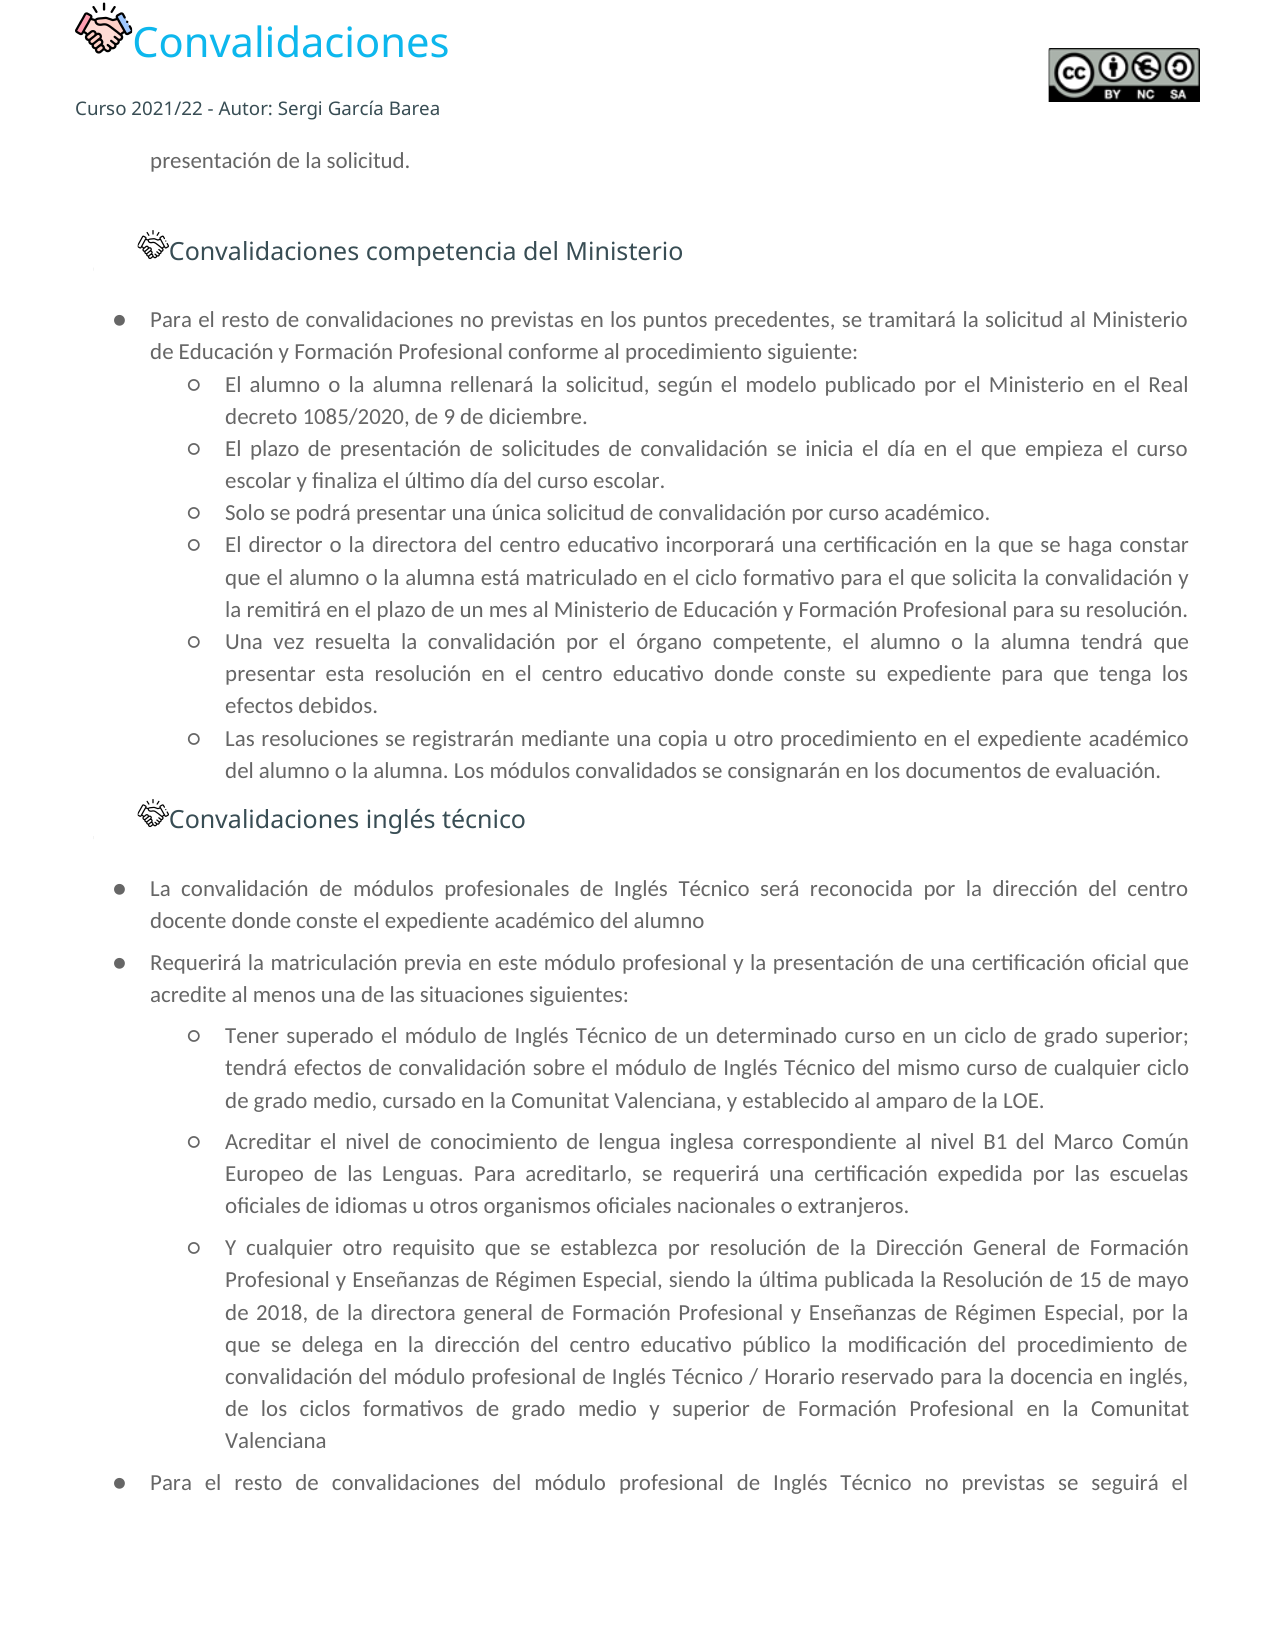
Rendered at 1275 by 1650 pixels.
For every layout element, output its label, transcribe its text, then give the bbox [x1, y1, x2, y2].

picture [75, 0, 133, 57]
list Tener superado el módulo de Inglés Técnico de un determinado curso en un ciclo de grado superior; tendrá efectos de convalidación sobre el módulo de Inglés Técnico del mismo curso de cualquier ciclo de grado medio, cursado en la Comunitat Valenciana, y establecido al amparo de la LOE. [187, 1021, 1191, 1114]
picture [137, 797, 169, 829]
list presentación de la solicitud. [112, 146, 1191, 174]
list Una vez resuelta la convalidación por el órgano competente, el alumno o la alumna tendrá que presentar esta resolución en el centro educativo donde conste su expediente para que tenga los efectos debidos. [187, 627, 1191, 719]
list Para el resto de convalidaciones no previstas en los puntos precedentes, se tramitará la solicitud al Ministerio de Educación y Formación Profesional conforme al procedimiento siguiente: [112, 305, 1191, 366]
picture [137, 228, 169, 261]
text Convalidaciones competencia del Ministerio [137, 229, 1117, 267]
list El director o la directora del centro educativo incorporará una certificación en la que se haga constar que el alumno o la alumna está matriculado en el ciclo formativo para el que solicita la convalidación y la remitirá en el plazo de un mes al Ministerio de Educación y Formación Profesional para su resolución. [187, 531, 1191, 623]
list El plazo de presentación de solicitudes de convalidación se inicia el día en el que empieza el curso escolar y finaliza el último día del curso escolar. [187, 434, 1191, 494]
picture [1048, 48, 1200, 102]
text Convalidaciones inglés técnico [137, 797, 1117, 836]
list El alumno o la alumna rellenará la solicitud, según el modelo publicado por el Ministerio en el Real decreto 1085/2020, de 9 de diciembre. [187, 370, 1191, 430]
list Solo se podrá presentar una única solicitud de convalidación por curso académico. [187, 498, 1191, 526]
list Y cualquier otro requisito que se establezca por resolución de la Dirección General de Formación Profesional y Enseñanzas de Régimen Especial, siendo la última publicada la Resolución de 15 de mayo de 2018, de la directora general de Formación Profesional y Enseñanzas de Régimen Especial, por la que se delega en la dirección del centro educativo público la modificación del procedimiento de convalidación del módulo profesional de Inglés Técnico / Horario reservado para la docencia en inglés, de los ciclos formativos de grado medio y superior de Formación Profesional en la Comunitat Valenciana [187, 1233, 1191, 1454]
list Acreditar el nivel de conocimiento de lengua inglesa correspondiente al nivel B1 del Marco Común Europeo de las Lenguas. Para acreditarlo, se requerirá una certificación expedida por las escuelas oficiales de idiomas u otros organismos oficiales nacionales o extranjeros. [187, 1127, 1191, 1220]
list Requerirá la matriculación previa en este módulo profesional y la presentación de una certificación oficial que acredite al menos una de las situaciones siguientes: [112, 948, 1191, 1008]
list Para el resto de convalidaciones del módulo profesional de Inglés Técnico no previstas se seguirá el [112, 1468, 1191, 1496]
list La convalidación de módulos profesionales de Inglés Técnico será reconocida por la dirección del centro docente donde conste el expediente académico del alumno [112, 874, 1191, 934]
list Las resoluciones se registrarán mediante una copia u otro procedimiento en el expediente académico del alumno o la alumna. Los módulos convalidados se consignarán en los documentos de evaluación. [187, 724, 1191, 784]
